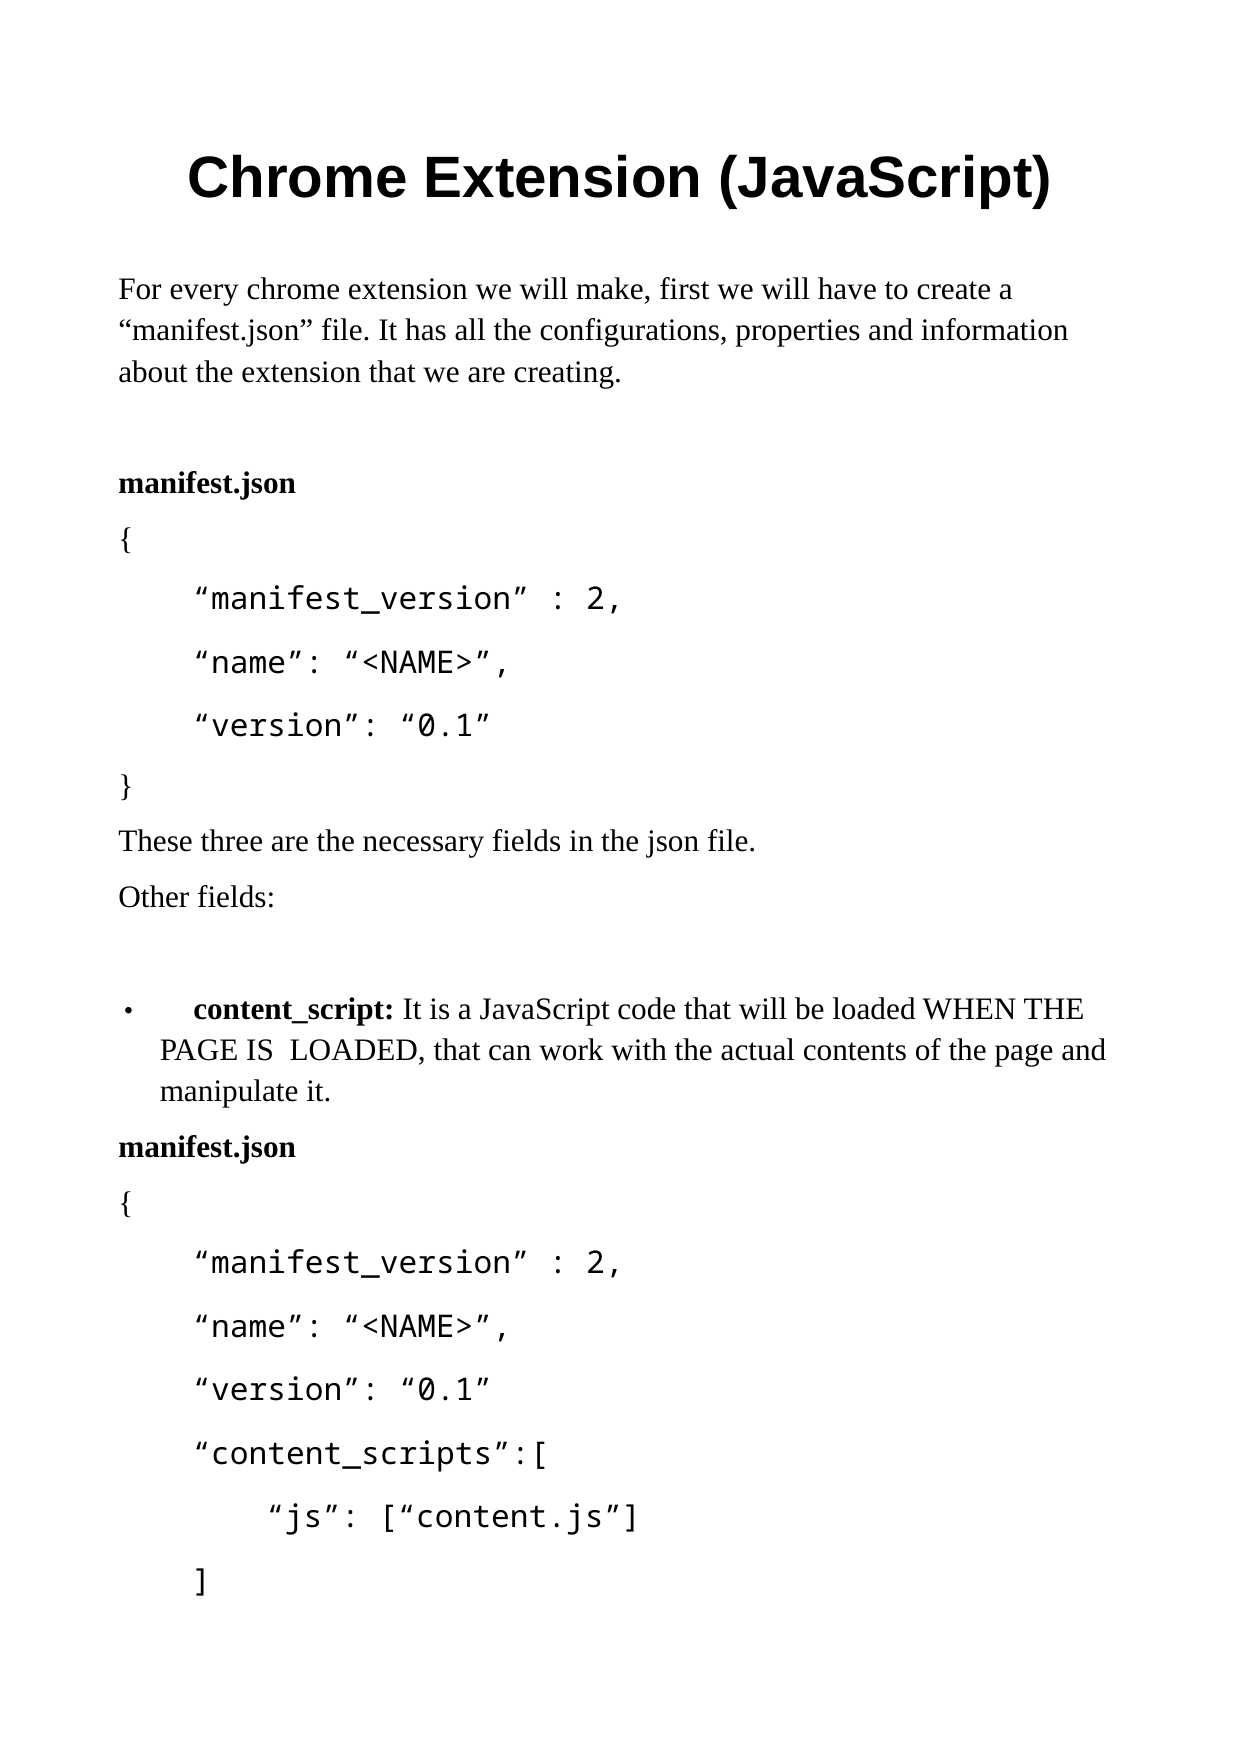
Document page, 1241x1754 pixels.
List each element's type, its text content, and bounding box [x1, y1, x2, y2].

text “manifest_version” : 2, [118, 1240, 1122, 1283]
text “js”: [“content.js”] [118, 1494, 1122, 1537]
text For every chrome extension we will make, first we will have to create a “manifest.json” file. It has all the configurations, properties and information about the extension that we are creating. [118, 270, 1122, 389]
text manifest.json [118, 1128, 1122, 1164]
text “manifest_version” : 2, [118, 576, 1122, 619]
text } [118, 767, 1122, 803]
text { [118, 1184, 1122, 1220]
text manifest.json [118, 464, 1122, 500]
text ] [118, 1558, 1122, 1600]
text “content_scripts”:[ [118, 1431, 1122, 1473]
text These three are the necessary fields in the json file. [118, 823, 1122, 858]
title Chrome Extension (JavaScript) [118, 143, 1122, 210]
text Other fields: [118, 878, 1122, 914]
text “version”: “0.1” [118, 703, 1122, 746]
list content_script: It is a JavaScript code that will be loaded WHEN THE PAGE IS LOADED, that can work with the actual contents of the page and manipulate it. [124, 990, 1122, 1108]
text { [118, 520, 1122, 556]
text “version”: “0.1” [118, 1367, 1122, 1410]
text “name”: “<NAME>”, [118, 640, 1122, 682]
text “name”: “<NAME>”, [118, 1304, 1122, 1346]
